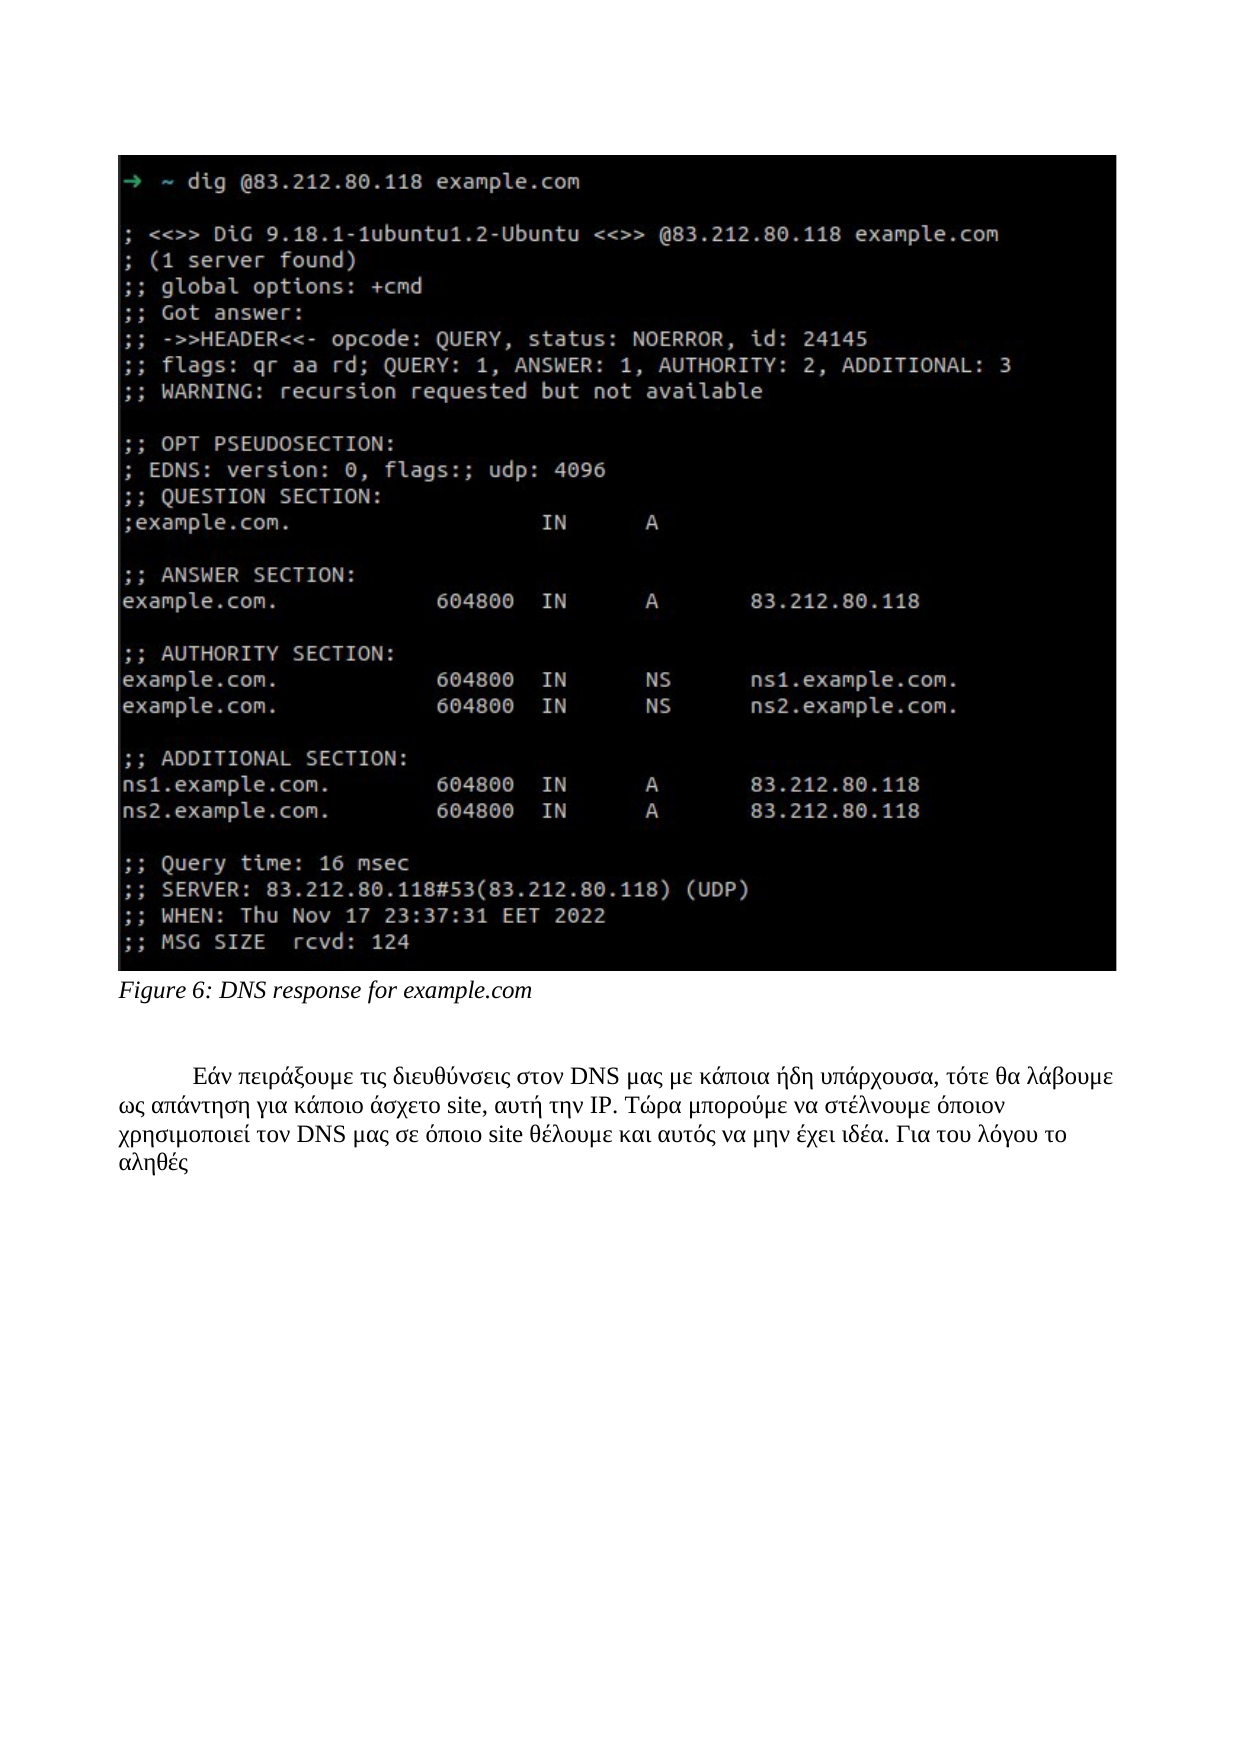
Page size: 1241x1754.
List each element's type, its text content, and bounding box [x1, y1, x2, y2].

text Figure 6: DNS response for example.com [118, 156, 1134, 1003]
text Εάν πειράξουμε τις διευθύνσεις στον DNS μας με κάποια ήδη υπάρχουσα, τότε θα λάβουμε ως απάντηση για κάποιο άσχετο site, αυτή την IP. Τώρα μπορούμε να στέλνουμε όποιον χρησιμοποιεί τον DNS μας σε όποιο site θέλουμε και αυτός να μην έχει ιδέα. Για του λόγου το αληθές [118, 1061, 1125, 1176]
picture [118, 155, 1117, 971]
